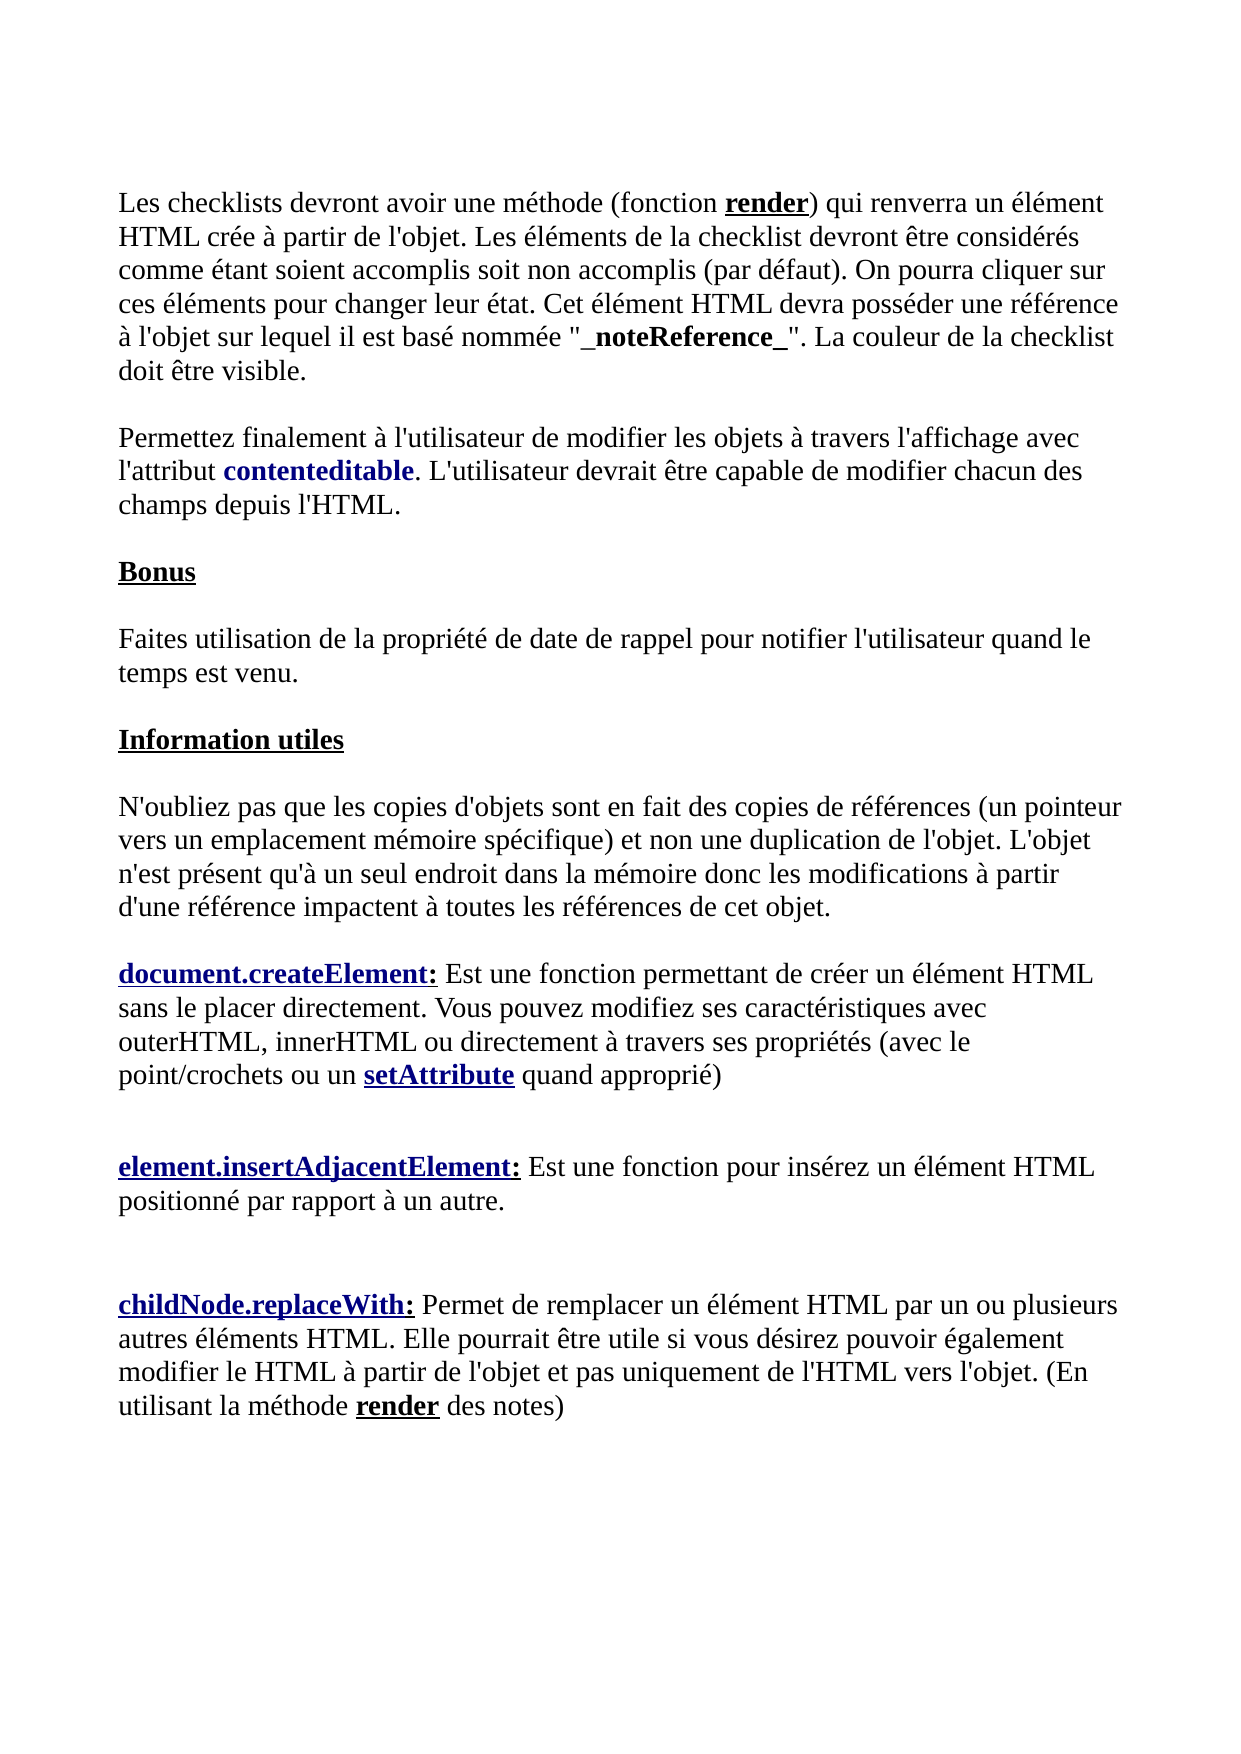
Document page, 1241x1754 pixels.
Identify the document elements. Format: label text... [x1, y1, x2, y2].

text Bonus [118, 554, 1122, 588]
text Faites utilisation de la propriété de date de rappel pour notifier l'utilisateur quand le temps est venu. [118, 621, 1122, 688]
text N'oubliez pas que les copies d'objets sont en fait des copies de références (un pointeur vers un emplacement mémoire spécifique) et non une duplication de l'objet. L'objet n'est présent qu'à un seul endroit dans la mémoire donc les modifications à partir d'une référence impactent à toutes les références de cet objet. [118, 789, 1122, 923]
text Les checklists devront avoir une méthode (fonction render) qui renverra un élément HTML crée à partir de l'objet. Les éléments de la checklist devront être considérés comme étant soient accomplis soit non accomplis (par défaut). On pourra cliquer sur ces éléments pour changer leur état. Cet élément HTML devra posséder une référence à l'objet sur lequel il est basé nommée "_noteReference_". La couleur de la checklist doit être visible. [118, 185, 1122, 386]
text Permettez finalement à l'utilisateur de modifier les objets à travers l'affichage avec l'attribut contenteditable. L'utilisateur devrait être capable de modifier chacun des champs depuis l'HTML. [118, 420, 1122, 521]
subtitle element.insertAdjacentElement: Est une fonction pour insérez un élément HTML positionné par rapport à un autre. [118, 1149, 1122, 1216]
subtitle childNode.replaceWith: Permet de remplacer un élément HTML par un ou plusieurs autres éléments HTML. Elle pourrait être utile si vous désirez pouvoir également modifier le HTML à partir de l'objet et pas uniquement de l'HTML vers l'objet. (En utilisant la méthode render des notes) [118, 1287, 1122, 1422]
text Information utiles [118, 722, 1122, 755]
text document.createElement: Est une fonction permettant de créer un élément HTML sans le placer directement. Vous pouvez modifiez ses caractéristiques avec outerHTML, innerHTML ou directement à travers ses propriétés (avec le point/crochets ou un setAttribute quand approprié) [118, 957, 1122, 1091]
